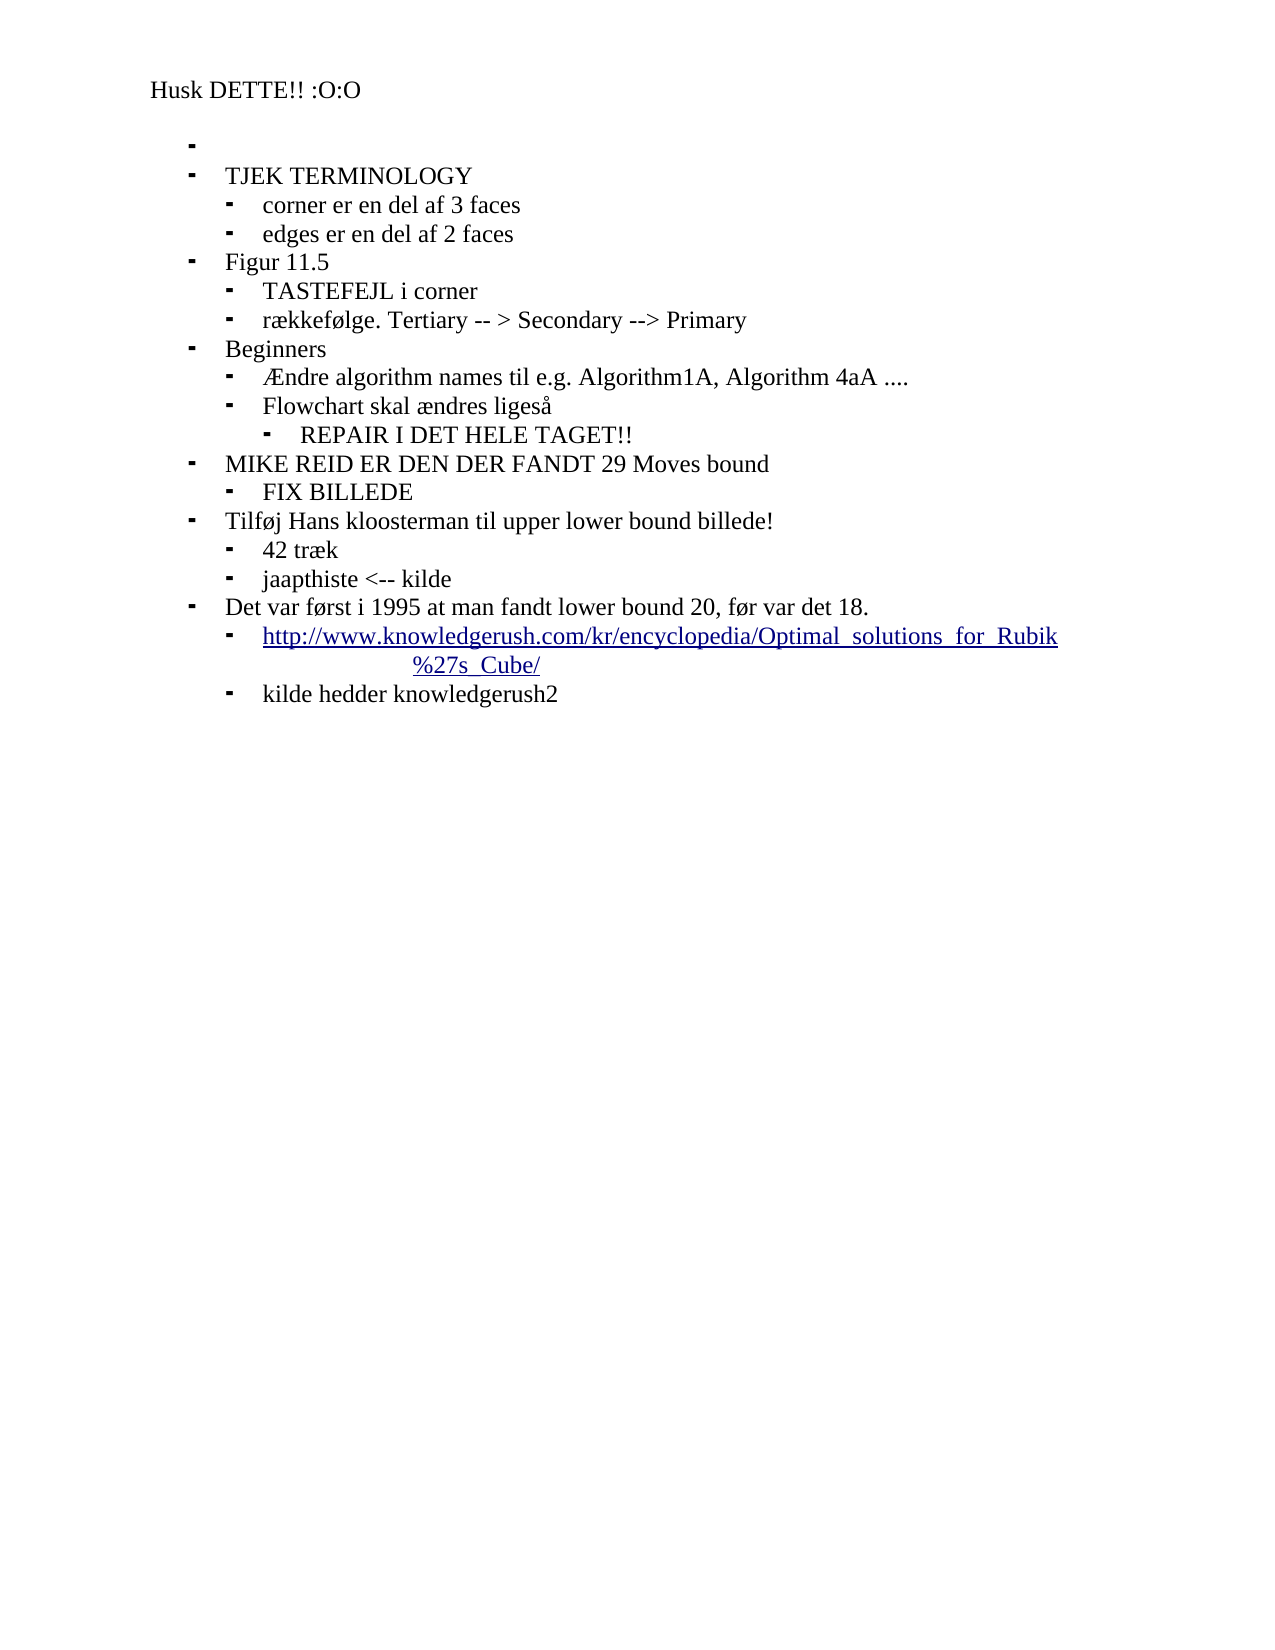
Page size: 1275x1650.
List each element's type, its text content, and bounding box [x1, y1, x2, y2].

list FIX BILLEDE [225, 477, 1125, 506]
text Husk DETTE!! :O:O [150, 75, 1125, 104]
list MIKE REID ER DEN DER FANDT 29 Moves bound [187, 449, 1125, 477]
list REPAIR I DET HELE TAGET!! [262, 420, 1125, 449]
list Beginners [187, 334, 1125, 362]
list jaapthiste <-- kilde [225, 564, 1125, 592]
list kilde hedder knowledgerush2 [225, 679, 1125, 707]
list Figur 11.5 [187, 247, 1125, 276]
list edges er en del af 2 faces [225, 219, 1125, 247]
list TASTEFEJL i corner [225, 276, 1125, 305]
list Flowchart skal ændres ligeså [225, 391, 1125, 420]
list 42 træk [225, 535, 1125, 564]
list TJEK TERMINOLOGY [187, 161, 1125, 190]
list corner er en del af 3 faces [225, 190, 1125, 219]
list http://www.knowledgerush.com/kr/encyclopedia/Optimal_solutions_for_Rubik%27s_Cube/ [225, 621, 1125, 679]
list Ændre algorithm names til e.g. Algorithm1A, Algorithm 4aA .... [225, 362, 1125, 391]
list Det var først i 1995 at man fandt lower bound 20, før var det 18. [187, 592, 1125, 621]
list rækkefølge. Tertiary -- > Secondary --> Primary [225, 305, 1125, 334]
list Tilføj Hans kloosterman til upper lower bound billede! [187, 506, 1125, 535]
